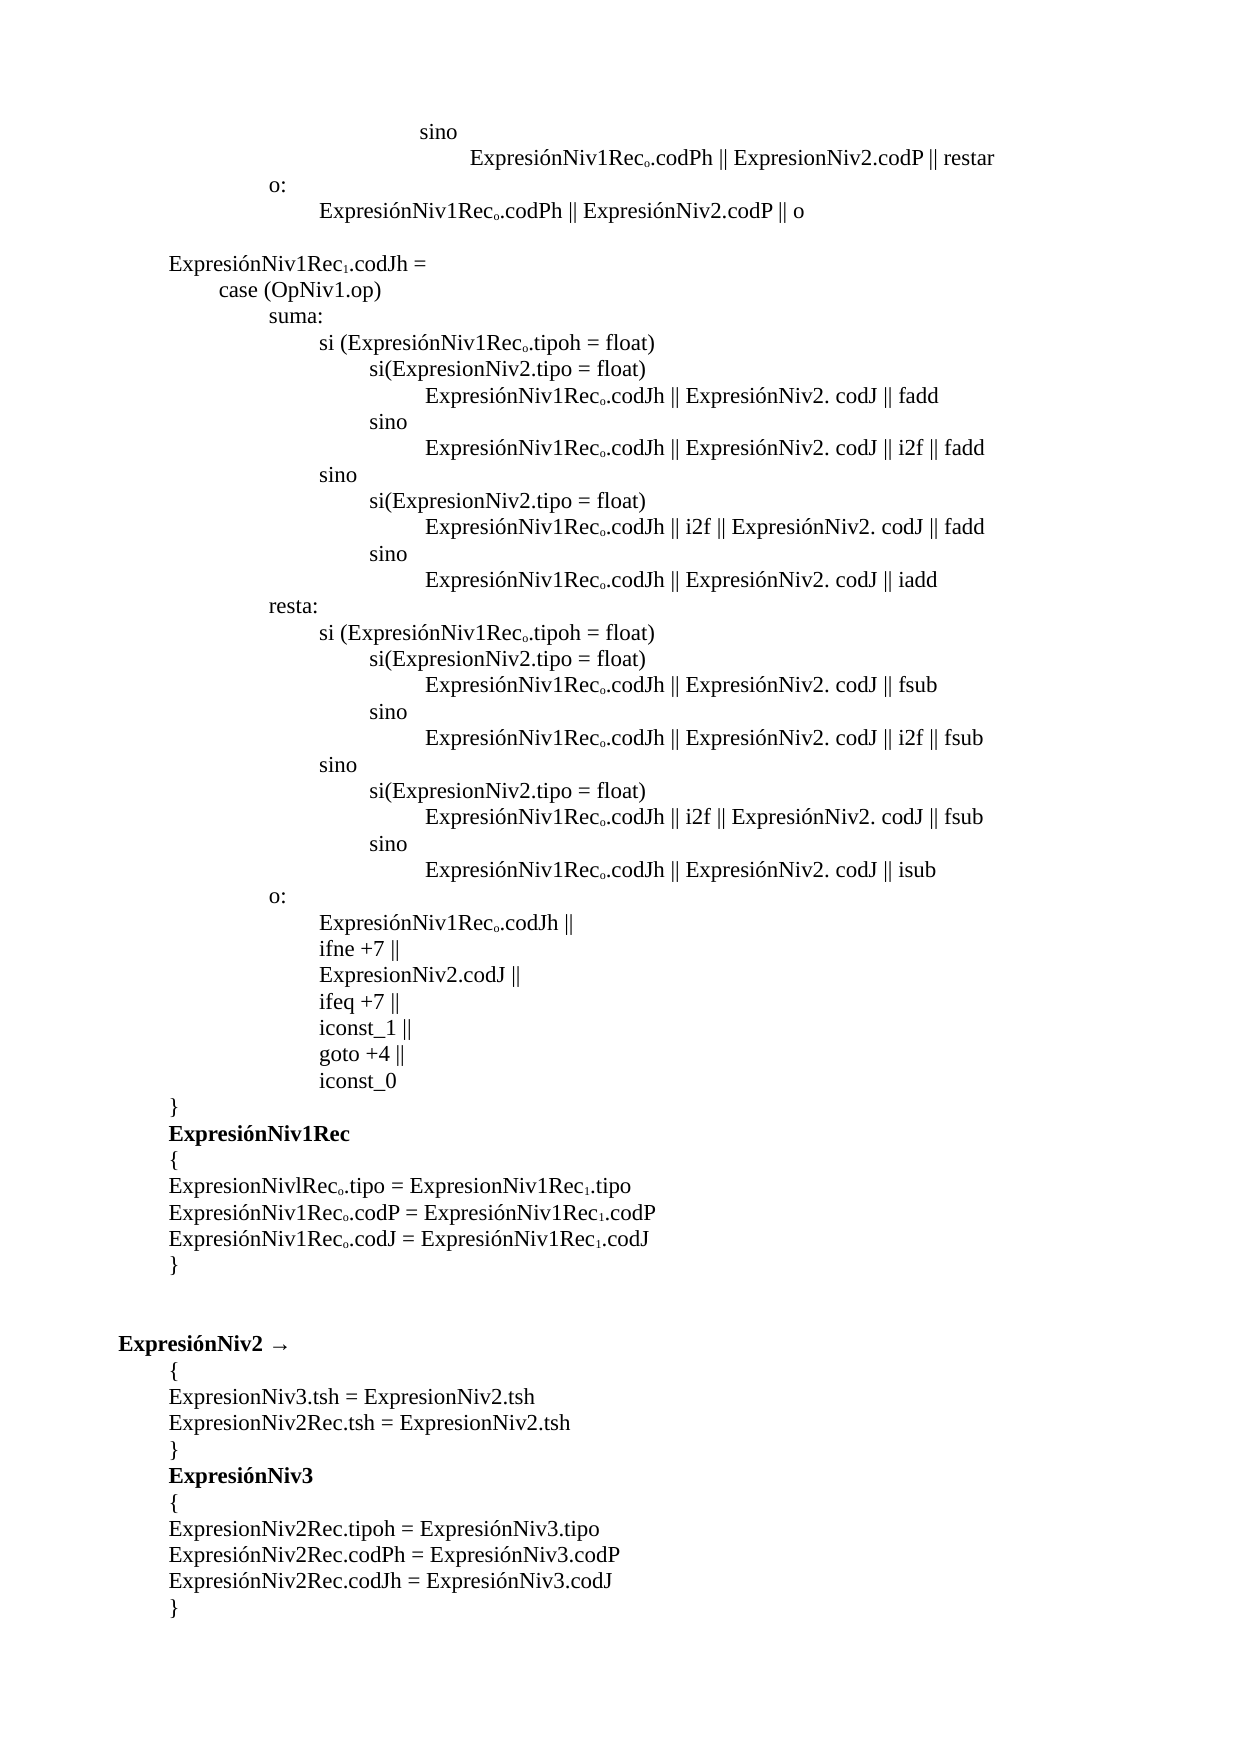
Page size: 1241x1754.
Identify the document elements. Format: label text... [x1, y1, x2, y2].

text goto +4 || [118, 1041, 1122, 1067]
text ExpresiónNiv2Rec.codPh = ExpresiónNiv3.codP [118, 1541, 1122, 1568]
text } [118, 1251, 1122, 1278]
text iconst_1 || [118, 1014, 1122, 1041]
text } [118, 1594, 1122, 1620]
text ifne +7 || [118, 935, 1122, 961]
text ExpresiónNiv2Rec.codJh = ExpresiónNiv3.codJ [118, 1568, 1122, 1594]
text ExpresiónNiv1Rec1.codJh = [118, 250, 1122, 276]
text ExpresiónNiv1Reco.codP = ExpresiónNiv1Rec1.codP [118, 1199, 1122, 1225]
text ExpresiónNiv1Reco.codPh || ExpresiónNiv2.codP || o [118, 197, 1122, 223]
text ExpresiónNiv1Reco.codJh || i2f || ExpresiónNiv2. codJ || fadd [118, 513, 1122, 540]
text si(ExpresionNiv2.tipo = float) [118, 777, 1122, 803]
text ExpresiónNiv1Reco.codJh || ExpresiónNiv2. codJ || i2f || fsub [118, 724, 1122, 751]
text } [118, 1436, 1122, 1462]
text si(ExpresionNiv2.tipo = float) [118, 487, 1122, 513]
text sino [118, 540, 1122, 566]
text si (ExpresiónNiv1Reco.tipoh = float) [118, 329, 1122, 355]
text ExpresionNivlReco.tipo = ExpresionNiv1Rec1.tipo [118, 1172, 1122, 1199]
text ExpresiónNiv1Reco.codPh || ExpresionNiv2.codP || restar [118, 144, 1122, 171]
text sino [118, 118, 1122, 144]
text { [118, 1146, 1122, 1172]
text ExpresiónNiv1Reco.codJh || [118, 909, 1122, 935]
text ExpresiónNiv3 [118, 1462, 1122, 1488]
text ExpresiónNiv1Reco.codJ = ExpresiónNiv1Rec1.codJ [118, 1225, 1122, 1251]
text sino [118, 461, 1122, 487]
text ExpresiónNiv1Reco.codJh || ExpresiónNiv2. codJ || i2f || fadd [118, 434, 1122, 461]
text ExpresiónNiv1Rec [118, 1119, 1122, 1146]
text ExpresiónNiv1Reco.codJh || ExpresiónNiv2. codJ || iadd [118, 566, 1122, 592]
text } [118, 1093, 1122, 1119]
text ExpresiónNiv1Reco.codJh || i2f || ExpresiónNiv2. codJ || fsub [118, 803, 1122, 830]
text ExpresiónNiv1Reco.codJh || ExpresiónNiv2. codJ || fsub [118, 672, 1122, 698]
text ifeq +7 || [118, 988, 1122, 1014]
text ExpresionNiv2Rec.tsh = ExpresionNiv2.tsh [118, 1409, 1122, 1436]
text o: [118, 882, 1122, 909]
text ExpresiónNiv1Reco.codJh || ExpresiónNiv2. codJ || fadd [118, 382, 1122, 408]
text ExpresionNiv2.codJ || [118, 961, 1122, 988]
text o: [118, 171, 1122, 197]
text si(ExpresionNiv2.tipo = float) [118, 355, 1122, 382]
text { [118, 1488, 1122, 1515]
text { [118, 1357, 1122, 1383]
text ExpresionNiv2Rec.tipoh = ExpresiónNiv3.tipo [118, 1515, 1122, 1541]
text sino [118, 830, 1122, 856]
text sino [118, 408, 1122, 434]
text si(ExpresionNiv2.tipo = float) [118, 645, 1122, 672]
text sino [118, 698, 1122, 724]
text suma: [118, 303, 1122, 329]
text sino [118, 751, 1122, 777]
text ExpresiónNiv2 → [118, 1330, 1122, 1357]
text si (ExpresiónNiv1Reco.tipoh = float) [118, 619, 1122, 645]
text case (OpNiv1.op) [118, 276, 1122, 303]
text ExpresiónNiv1Reco.codJh || ExpresiónNiv2. codJ || isub [118, 856, 1122, 882]
text resta: [118, 592, 1122, 619]
text ExpresionNiv3.tsh = ExpresionNiv2.tsh [118, 1383, 1122, 1409]
text iconst_0 [118, 1067, 1122, 1093]
